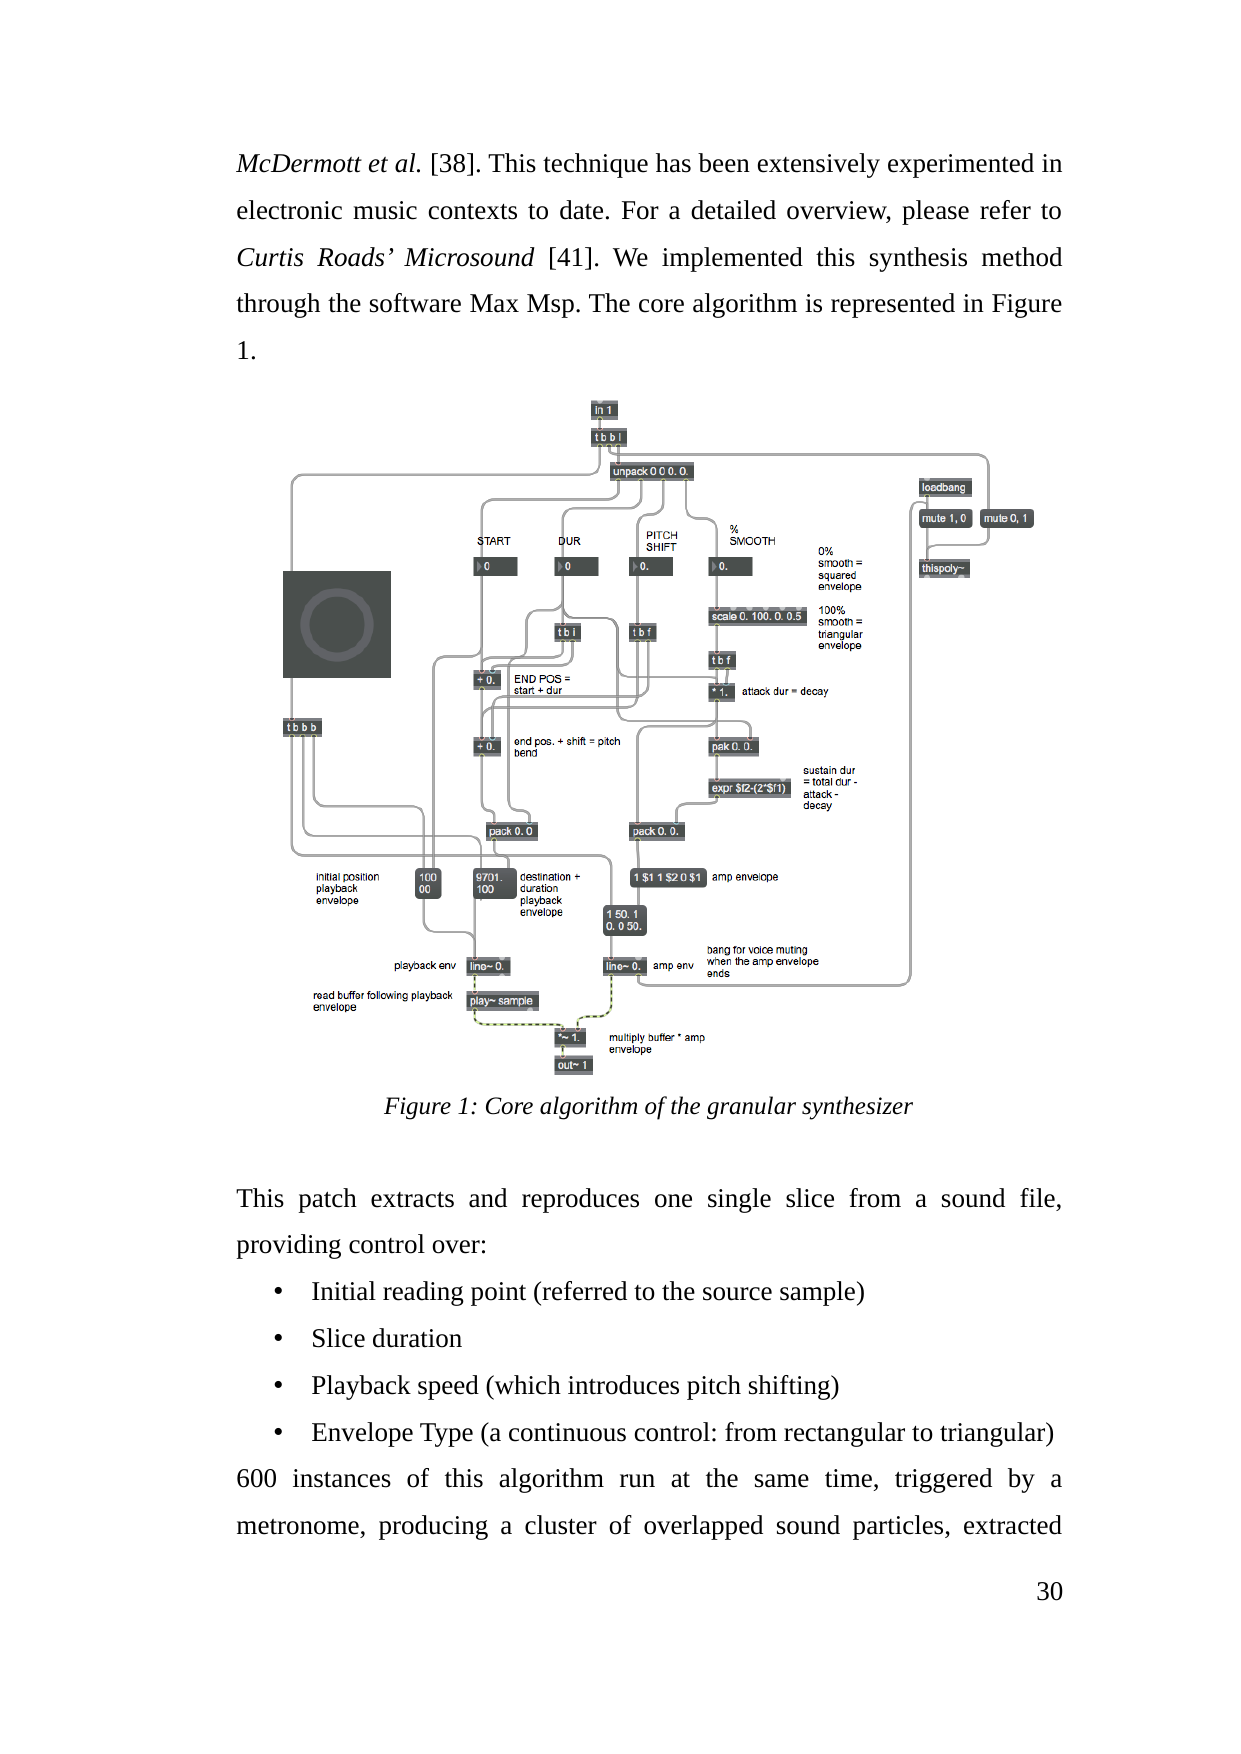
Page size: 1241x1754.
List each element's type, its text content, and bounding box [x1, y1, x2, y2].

text This patch extracts and reproduces one single slice from a sound file, providing control over: [236, 1182, 1063, 1259]
text Figure 1: Core algorithm of the granular synthesizer [236, 393, 1063, 1119]
list Initial reading point (referred to the source sample) [274, 1275, 1063, 1306]
list Slice duration [274, 1322, 1063, 1353]
text 600 instances of this algorithm run at the same time, triggered by a metronome, producing a cluster of overlapped sound particles, extracted [236, 1462, 1063, 1540]
list Playback speed (which introduces pitch shifting) [274, 1369, 1063, 1400]
picture [261, 393, 1038, 1077]
text McDermott et al. [38]. This technique has been extensively experimented in electronic music contexts to date. For a detailed overview, please refer to Curtis Roads’ Microsound [41]. We implemented this synthesis method through the software Max Msp. The core algorithm is represented in Figure 1. [236, 148, 1063, 365]
list Envelope Type (a continuous control: from rectangular to triangular) [274, 1416, 1063, 1447]
